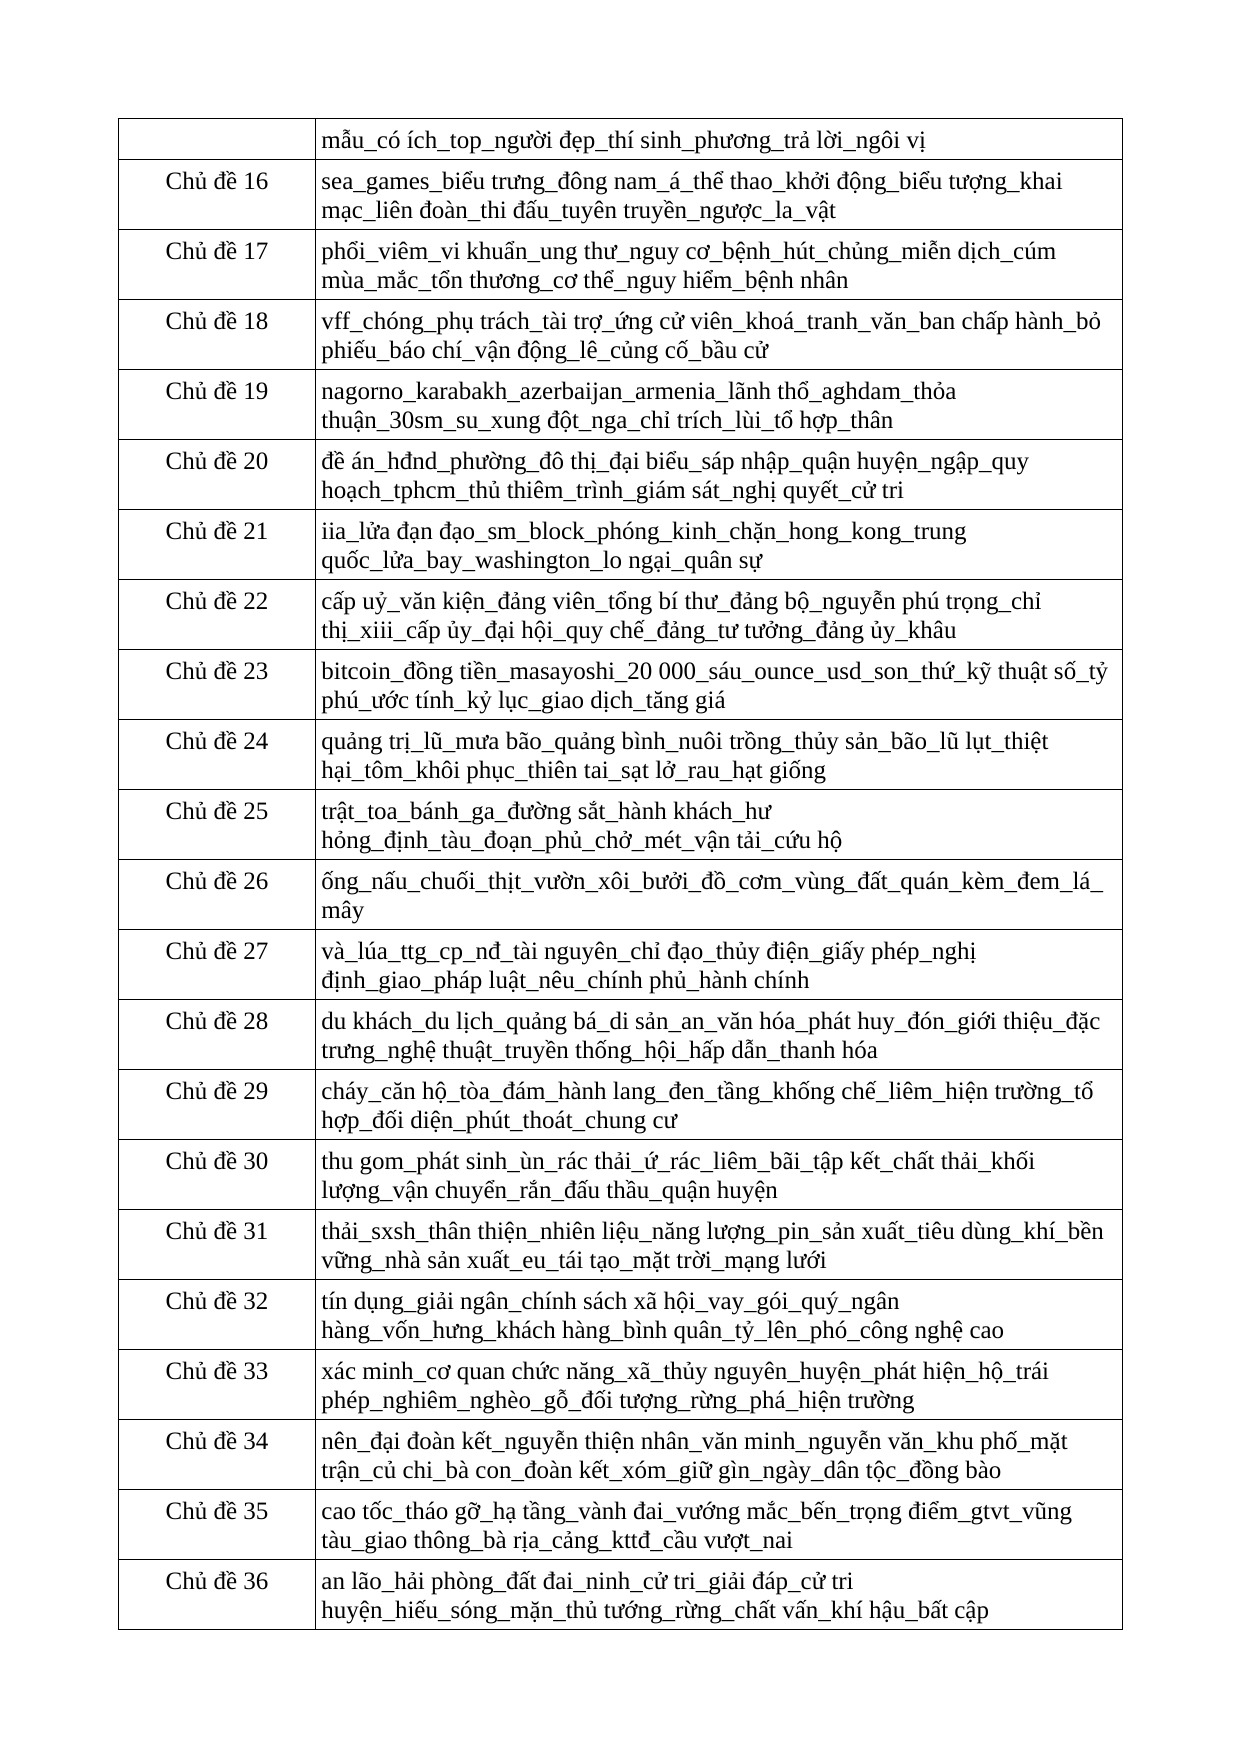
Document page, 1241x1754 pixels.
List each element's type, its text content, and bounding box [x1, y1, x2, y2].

table_cell xác minh_cơ quan chức năng_xã_thủy nguyên_huyện_phát hiện_hộ_trái phép_nghiêm_nghèo_gỗ_đối tượng_rừng_phá_hiện trường [316, 1350, 1122, 1419]
table_cell tín dụng_giải ngân_chính sách xã hội_vay_gói_quý_ngân hàng_vốn_hưng_khách hàng_bình quân_tỷ_lên_phó_công nghệ cao [316, 1280, 1122, 1349]
table_cell cấp uỷ_văn kiện_đảng viên_tổng bí thư_đảng bộ_nguyễn phú trọng_chỉ thị_xiii_cấp ủy_đại hội_quy chế_đảng_tư tưởng_đảng ủy_khâu [316, 580, 1122, 649]
table_cell Chủ đề 18 [119, 300, 315, 369]
table_cell thu gom_phát sinh_ùn_rác thải_ứ_rác_liêm_bãi_tập kết_chất thải_khối lượng_vận chuyển_rắn_đấu thầu_quận huyện [316, 1140, 1122, 1209]
table_cell iia_lửa đạn đạo_sm_block_phóng_kinh_chặn_hong_kong_trung quốc_lửa_bay_washington_lo ngại_quân sự [316, 510, 1122, 579]
table_cell Chủ đề 29 [119, 1070, 315, 1139]
table_cell bitcoin_đồng tiền_masayoshi_20 000_sáu_ounce_usd_son_thứ_kỹ thuật số_tỷ phú_ước tính_kỷ lục_giao dịch_tăng giá [316, 650, 1122, 719]
table_cell sea_games_biểu trưng_đông nam_á_thể thao_khởi động_biểu tượng_khai mạc_liên đoàn_thi đấu_tuyên truyền_ngược_la_vật [316, 160, 1122, 229]
table_cell Chủ đề 32 [119, 1280, 315, 1349]
table_cell Chủ đề 34 [119, 1420, 315, 1489]
table_cell mẫu_có ích_top_người đẹp_thí sinh_phương_trả lời_ngôi vị [316, 119, 1122, 159]
table_cell Chủ đề 30 [119, 1140, 315, 1209]
table_cell cao tốc_tháo gỡ_hạ tầng_vành đai_vướng mắc_bến_trọng điểm_gtvt_vũng tàu_giao thông_bà rịa_cảng_kttđ_cầu vượt_nai [316, 1490, 1122, 1559]
table_cell quảng trị_lũ_mưa bão_quảng bình_nuôi trồng_thủy sản_bão_lũ lụt_thiệt hại_tôm_khôi phục_thiên tai_sạt lở_rau_hạt giống [316, 720, 1122, 789]
table_cell phổi_viêm_vi khuẩn_ung thư_nguy cơ_bệnh_hút_chủng_miễn dịch_cúm mùa_mắc_tổn thương_cơ thể_nguy hiểm_bệnh nhân [316, 230, 1122, 299]
table_cell Chủ đề 33 [119, 1350, 315, 1419]
table_cell Chủ đề 17 [119, 230, 315, 299]
table_cell trật_toa_bánh_ga_đường sắt_hành khách_hư hỏng_định_tàu_đoạn_phủ_chở_mét_vận tải_cứu hộ [316, 790, 1122, 859]
table_cell Chủ đề 23 [119, 650, 315, 719]
table_cell Chủ đề 22 [119, 580, 315, 649]
table_cell Chủ đề 16 [119, 160, 315, 229]
table_cell nên_đại đoàn kết_nguyễn thiện nhân_văn minh_nguyễn văn_khu phố_mặt trận_củ chi_bà con_đoàn kết_xóm_giữ gìn_ngày_dân tộc_đồng bào [316, 1420, 1122, 1489]
table_cell cháy_căn hộ_tòa_đám_hành lang_đen_tầng_khống chế_liêm_hiện trường_tổ hợp_đối diện_phút_thoát_chung cư [316, 1070, 1122, 1139]
table_cell [119, 119, 315, 159]
table_cell Chủ đề 20 [119, 440, 315, 509]
table_cell ống_nấu_chuối_thịt_vườn_xôi_bưởi_đồ_cơm_vùng_đất_quán_kèm_đem_lá_mây [316, 860, 1122, 929]
table_cell Chủ đề 26 [119, 860, 315, 929]
table_cell Chủ đề 31 [119, 1210, 315, 1279]
table_cell Chủ đề 36 [119, 1560, 315, 1629]
table_cell đề án_hđnd_phường_đô thị_đại biểu_sáp nhập_quận huyện_ngập_quy hoạch_tphcm_thủ thiêm_trình_giám sát_nghị quyết_cử tri [316, 440, 1122, 509]
table_cell Chủ đề 27 [119, 930, 315, 999]
table_cell Chủ đề 24 [119, 720, 315, 789]
table_cell và_lúa_ttg_cp_nđ_tài nguyên_chỉ đạo_thủy điện_giấy phép_nghị định_giao_pháp luật_nêu_chính phủ_hành chính [316, 930, 1122, 999]
table_cell Chủ đề 28 [119, 1000, 315, 1069]
table_cell Chủ đề 35 [119, 1490, 315, 1559]
table_cell Chủ đề 21 [119, 510, 315, 579]
table_cell du khách_du lịch_quảng bá_di sản_an_văn hóa_phát huy_đón_giới thiệu_đặc trưng_nghệ thuật_truyền thống_hội_hấp dẫn_thanh hóa [316, 1000, 1122, 1069]
table_cell nagorno_karabakh_azerbaijan_armenia_lãnh thổ_aghdam_thỏa thuận_30sm_su_xung đột_nga_chỉ trích_lùi_tổ hợp_thân [316, 370, 1122, 439]
table_cell thải_sxsh_thân thiện_nhiên liệu_năng lượng_pin_sản xuất_tiêu dùng_khí_bền vững_nhà sản xuất_eu_tái tạo_mặt trời_mạng lưới [316, 1210, 1122, 1279]
table_cell an lão_hải phòng_đất đai_ninh_cử tri_giải đáp_cử tri huyện_hiếu_sóng_mặn_thủ tướng_rừng_chất vấn_khí hậu_bất cập [316, 1560, 1122, 1629]
table_cell Chủ đề 25 [119, 790, 315, 859]
table_cell Chủ đề 19 [119, 370, 315, 439]
table_cell vff_chóng_phụ trách_tài trợ_ứng cử viên_khoá_tranh_văn_ban chấp hành_bỏ phiếu_báo chí_vận động_lê_củng cố_bầu cử [316, 300, 1122, 369]
